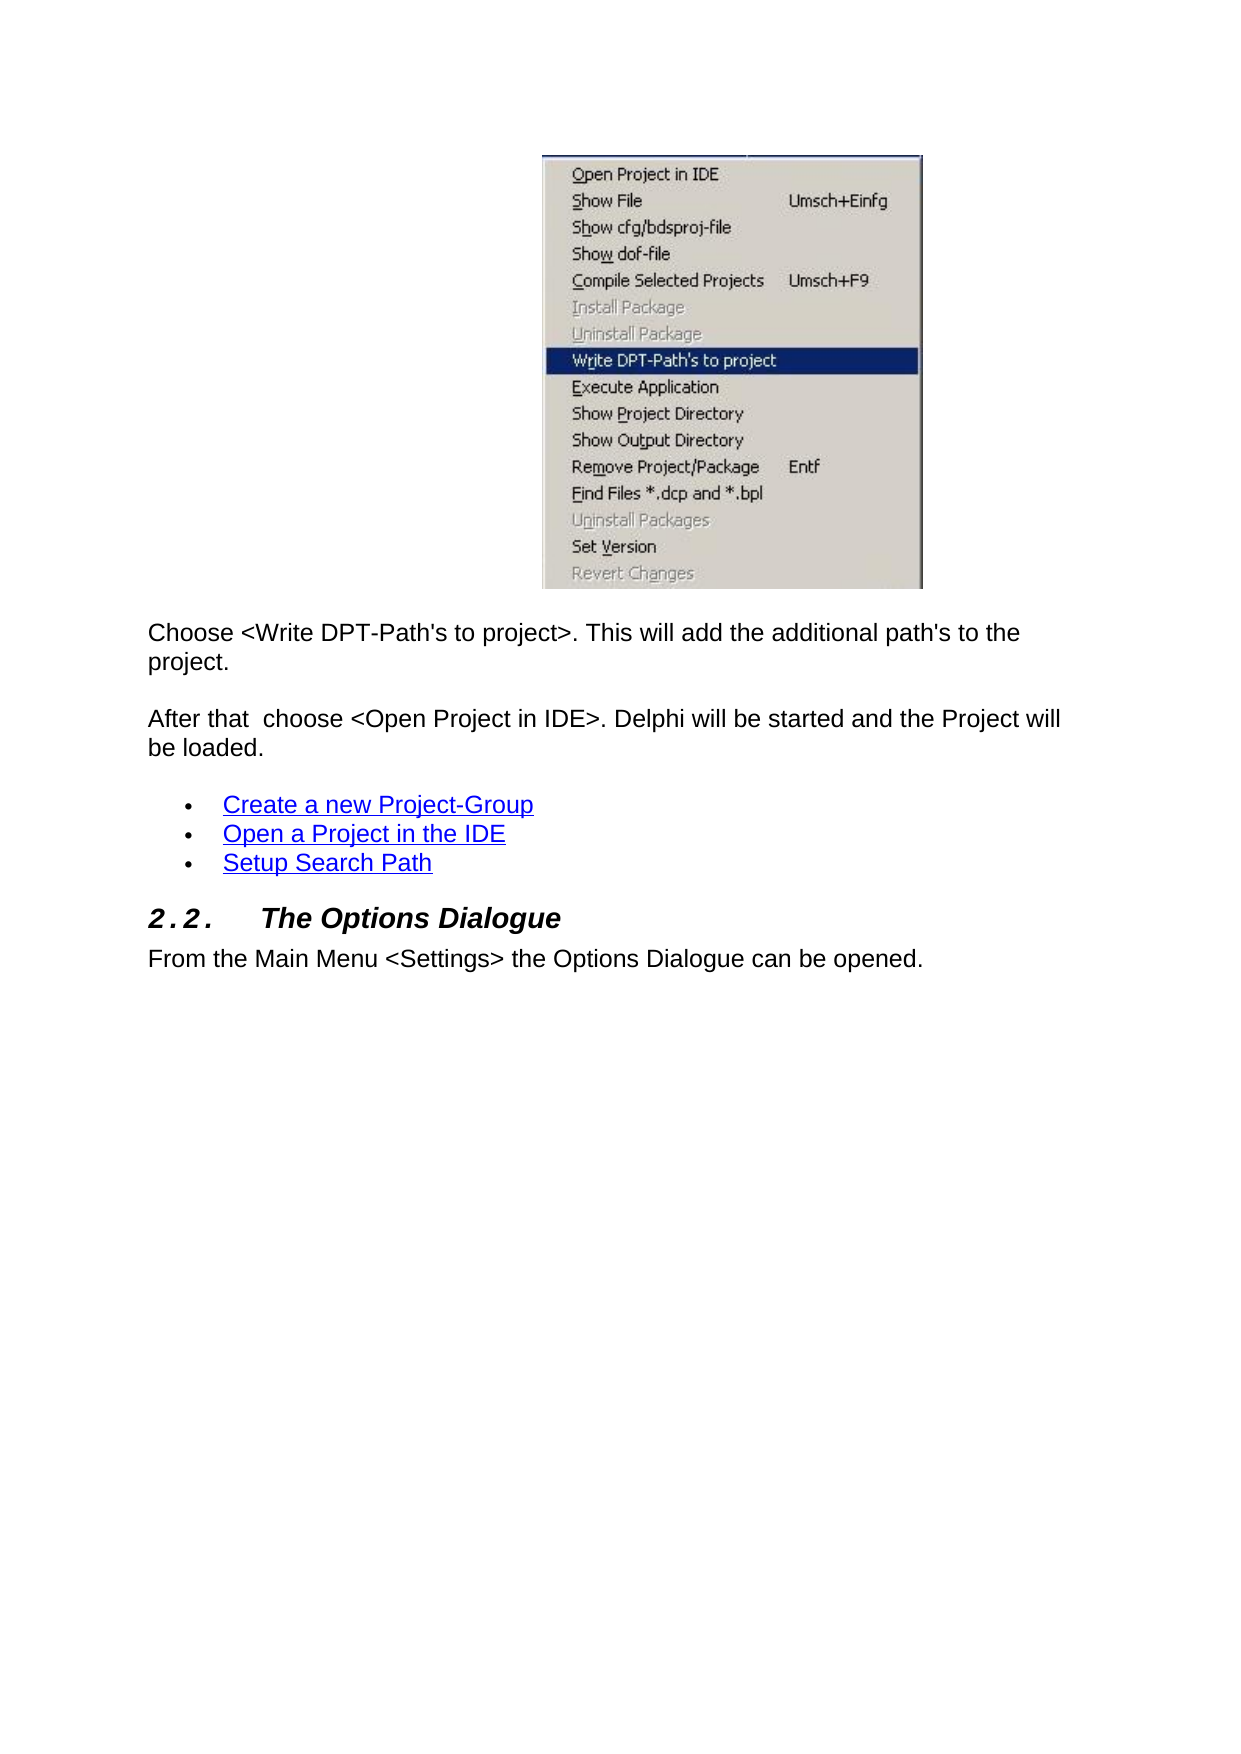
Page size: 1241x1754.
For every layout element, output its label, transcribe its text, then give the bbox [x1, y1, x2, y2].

text From the Main Menu <Settings> the Options Dialogue can be opened. [148, 944, 1093, 973]
list Setup Search Path [185, 848, 1093, 877]
text Choose <Write DPT-Path's to project>. This will add the additional path's to the project. [148, 618, 1093, 675]
list Create a new Project-Group [185, 790, 1093, 819]
picture [542, 155, 923, 589]
subtitle The Options Dialogue [148, 902, 1093, 938]
list Open a Project in the IDE [185, 819, 1093, 848]
text After that choose <Open Project in IDE>. Delphi will be started and the Project will be loaded. [148, 704, 1093, 762]
